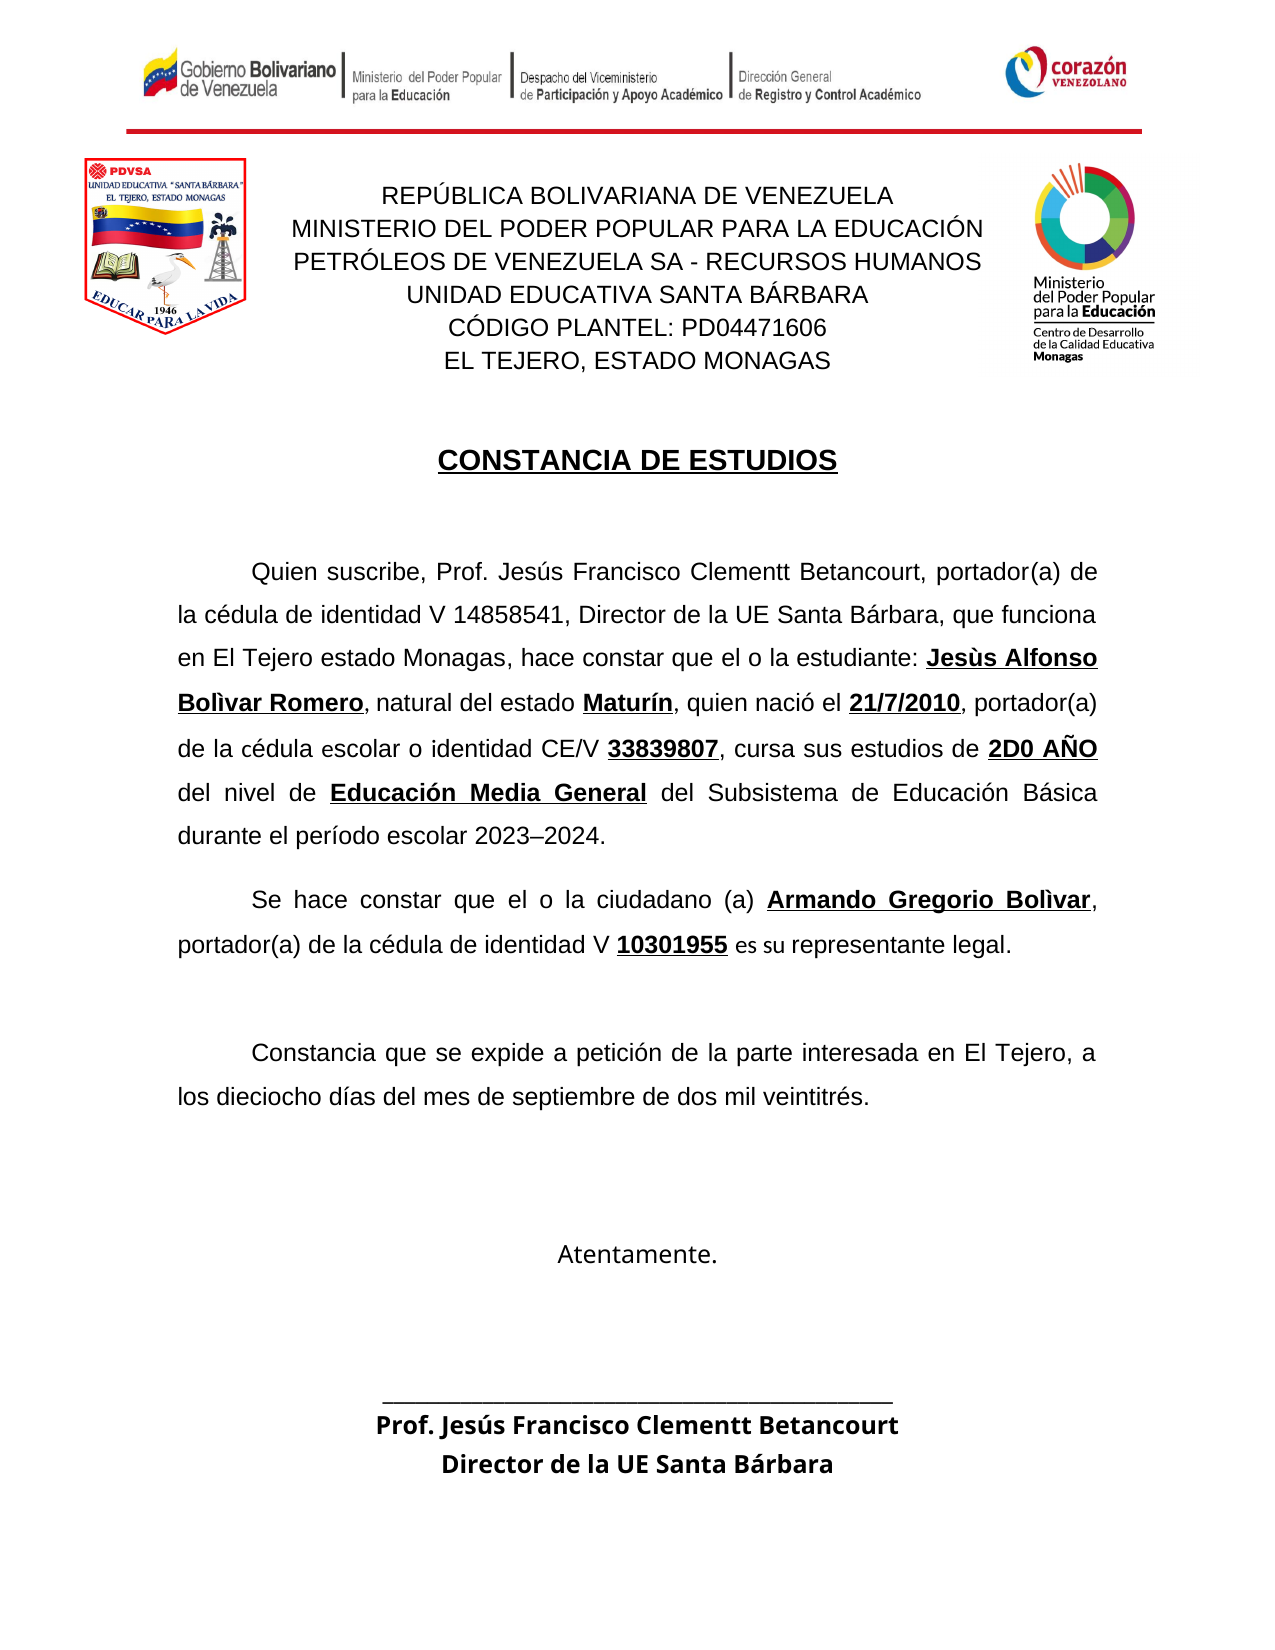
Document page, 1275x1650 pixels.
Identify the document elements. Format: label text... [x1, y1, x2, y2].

subtitle PETRÓLEOS DE VENEZUELA SA - RECURSOS HUMANOS [252, 247, 978, 275]
text UNIDAD EDUCATIVA SANTA BÁRBARA [252, 280, 978, 308]
text ______________________________________________ [177, 1373, 1098, 1407]
text Se hace constar que el o la ciudadano (a) Armando Gregorio Bolìvar, portador(a) de la cédula de identidad V 10301955 es su representante legal. [177, 885, 1098, 959]
subtitle REPÚBLICA BOLIVARIANA DE VENEZUELA [252, 181, 978, 209]
picture [126, 11, 1142, 134]
text Prof. Jesús Francisco Clementt Betancourt [177, 1407, 1098, 1441]
text Atentamente. [177, 1237, 1098, 1271]
text Constancia que se expide a petición de la parte interesada en El Tejero, a los dieciocho días del mes de septiembre de dos mil veintitrés. [177, 1038, 1098, 1110]
picture [79, 158, 252, 335]
subtitle MINISTERIO DEL PODER POPULAR PARA LA EDUCACIÓN [252, 214, 978, 242]
subtitle CONSTANCIA DE ESTUDIOS [177, 443, 1098, 476]
text Director de la UE Santa Bárbara [177, 1447, 1098, 1481]
text Quien suscribe, Prof. Jesús Francisco Clementt Betancourt, portador(a) de la cédula de identidad V 14858541, Director de la UE Santa Bárbara, que funciona en El Tejero estado Monagas, hace constar que el o la estudiante: Jesùs Alfonso Bolìvar Romero, natural del estado Maturín, quien nació el 21/7/2010, portador(a) de la cédula escolar o identidad CE/V 33839807, cursa sus estudios de 2D0 AÑO del nivel de Educación Media General del Subsistema de Educación Básica durante el período escolar 2023–2024. [177, 557, 1098, 849]
text EL TEJERO, ESTADO MONAGAS [177, 346, 978, 374]
text CÓDIGO PLANTEL: PD04471606 [177, 313, 978, 341]
picture [978, 153, 1200, 377]
